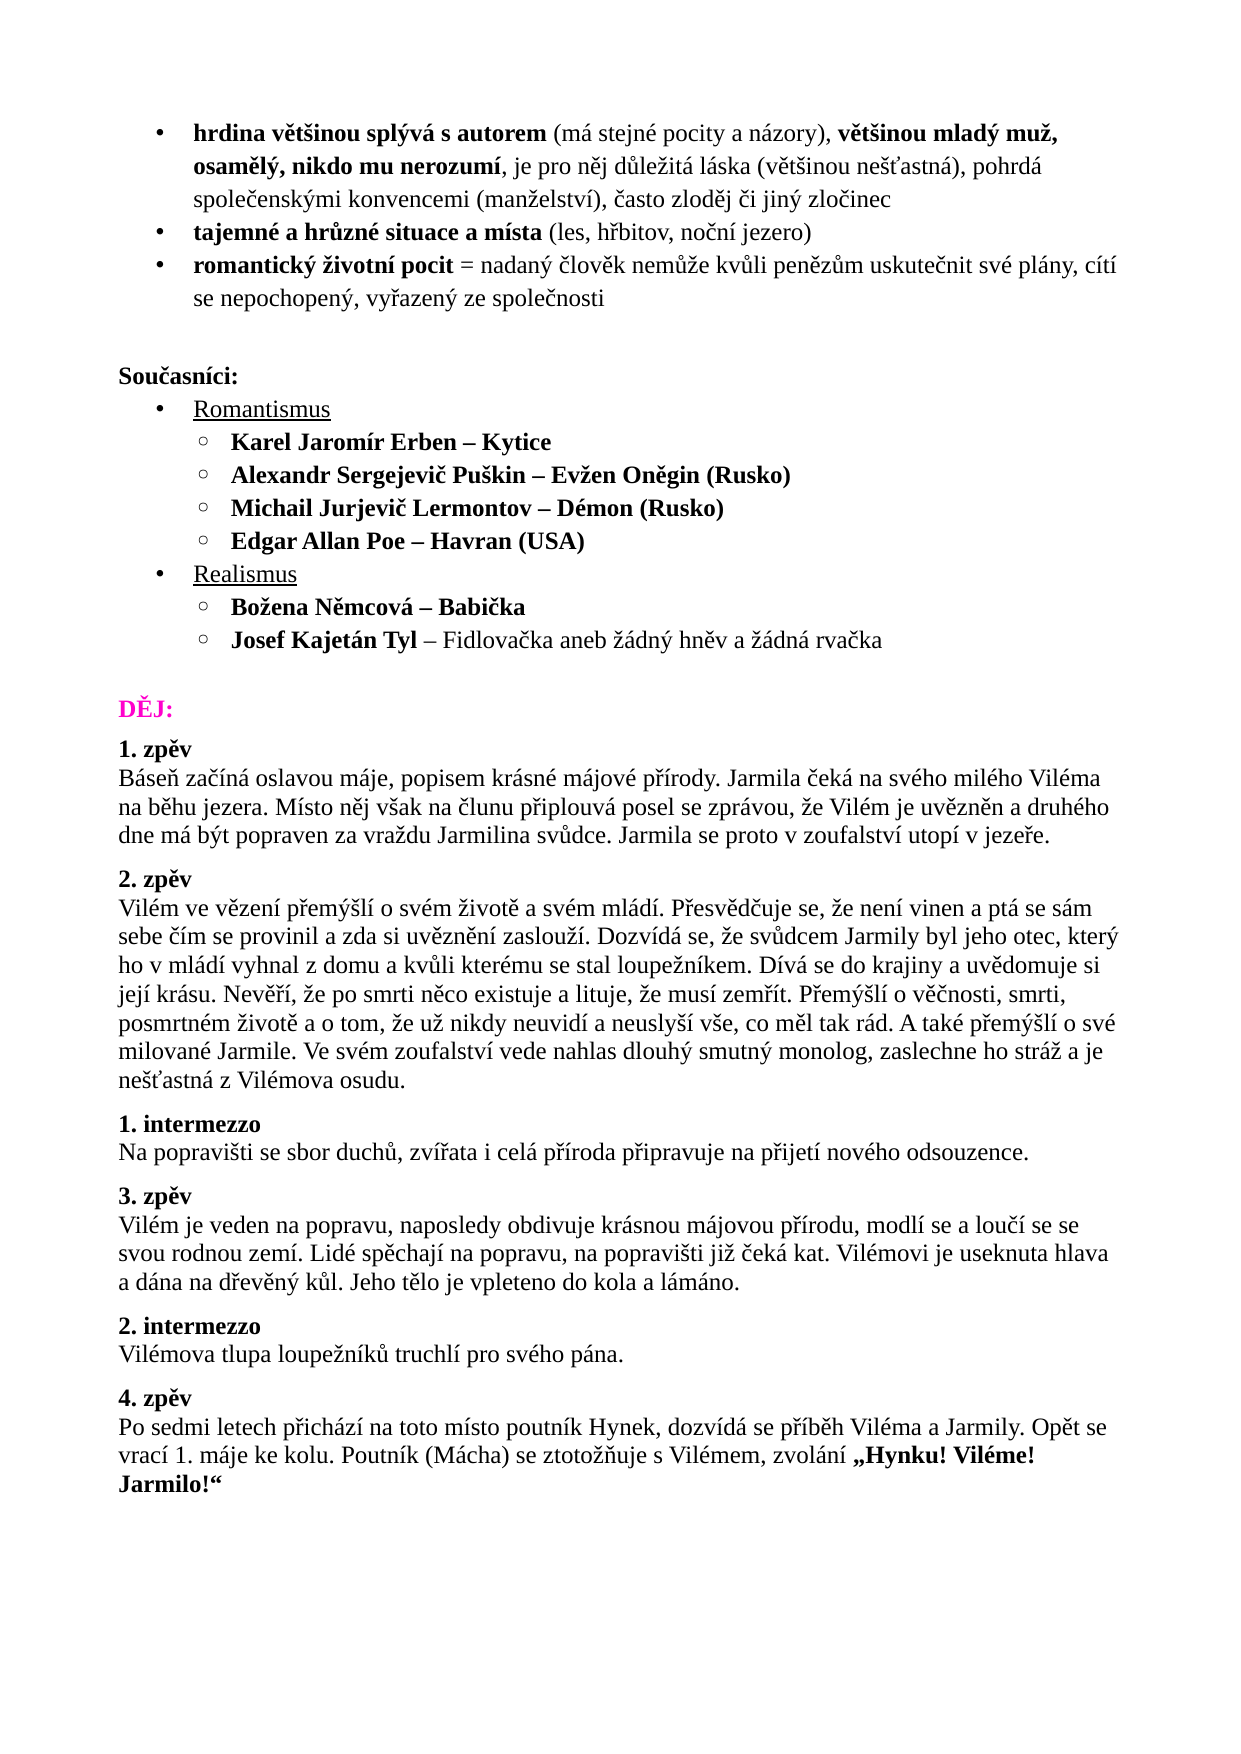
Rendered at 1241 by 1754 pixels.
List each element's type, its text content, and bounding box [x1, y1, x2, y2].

list romantický životní pocit = nadaný člověk nemůže kvůli penězům uskutečnit své plány, cítí se nepochopený, vyřazený ze společnosti [156, 250, 1122, 312]
text Vilém ve vězení přemýšlí o svém životě a svém mládí. Přesvědčuje se, že není vinen a ptá se sám sebe čím se provinil a zda si uvěznění zaslouží. Dozvídá se, že svůdcem Jarmily byl jeho otec, který ho v mládí vyhnal z domu a kvůli kterému se stal loupežníkem. Dívá se do krajiny a uvědomuje si její krásu. Nevěří, že po smrti něco existuje a lituje, že musí zemřít. Přemýšlí o věčnosti, smrti, posmrtném životě a o tom, že už nikdy neuvidí a neuslyší vše, co měl tak rád. A také přemýšlí o své milované Jarmile. Ve svém zoufalství vede nahlas dlouhý smutný monolog, zaslechne ho stráž a je nešťastná z Vilémova osudu. [118, 893, 1122, 1094]
list hrdina většinou splývá s autorem (má stejné pocity a názory), většinou mladý muž, osamělý, nikdo mu nerozumí, je pro něj důležitá láska (většinou nešťastná), pohrdá společenskými konvencemi (manželství), často zloděj či jiný zločinec [156, 118, 1122, 213]
text Na popravišti se sbor duchů, zvířata i celá příroda připravuje na přijetí nového odsouzence. [118, 1137, 1122, 1166]
text 1. zpěv [118, 734, 1122, 763]
list Realismus [156, 559, 1122, 588]
list Božena Němcová – Babička [193, 592, 1122, 621]
list Alexandr Sergejevič Puškin – Evžen Oněgin (Rusko) [193, 460, 1122, 489]
list Romantismus [156, 394, 1122, 423]
text 2. intermezzo [118, 1311, 1122, 1339]
list Karel Jaromír Erben – Kytice [193, 427, 1122, 456]
text Vilém je veden na popravu, naposledy obdivuje krásnou májovou přírodu, modlí se a loučí se se svou rodnou zemí. Lidé spěchají na popravu, na popravišti již čeká kat. Vilémovi je useknuta hlava a dána na dřevěný kůl. Jeho tělo je vpleteno do kola a lámáno. [118, 1210, 1122, 1296]
text Vilémova tlupa loupežníků truchlí pro svého pána. [118, 1339, 1122, 1368]
text Po sedmi letech přichází na toto místo poutník Hynek, dozvídá se příběh Viléma a Jarmily. Opět se vrací 1. máje ke kolu. Poutník (Mácha) se ztotožňuje s Vilémem, zvolání „Hynku! Viléme! Jarmilo!“ [118, 1412, 1122, 1498]
text DĚJ: [118, 694, 1122, 722]
text Současníci: [118, 361, 1122, 390]
text 3. zpěv [118, 1181, 1122, 1210]
text 4. zpěv [118, 1383, 1122, 1412]
list Edgar Allan Poe – Havran (USA) [193, 526, 1122, 555]
text Báseň začíná oslavou máje, popisem krásné májové přírody. Jarmila čeká na svého milého Viléma na běhu jezera. Místo něj však na člunu připlouvá posel se zprávou, že Vilém je uvězněn a druhého dne má být popraven za vraždu Jarmilina svůdce. Jarmila se proto v zoufalství utopí v jezeře. [118, 763, 1122, 849]
list tajemné a hrůzné situace a místa (les, hřbitov, noční jezero) [156, 217, 1122, 246]
text 2. zpěv [118, 864, 1122, 893]
list Michail Jurjevič Lermontov – Démon (Rusko) [193, 493, 1122, 522]
text 1. intermezzo [118, 1109, 1122, 1137]
list Josef Kajetán Tyl – Fidlovačka aneb žádný hněv a žádná rvačka [193, 625, 1122, 654]
